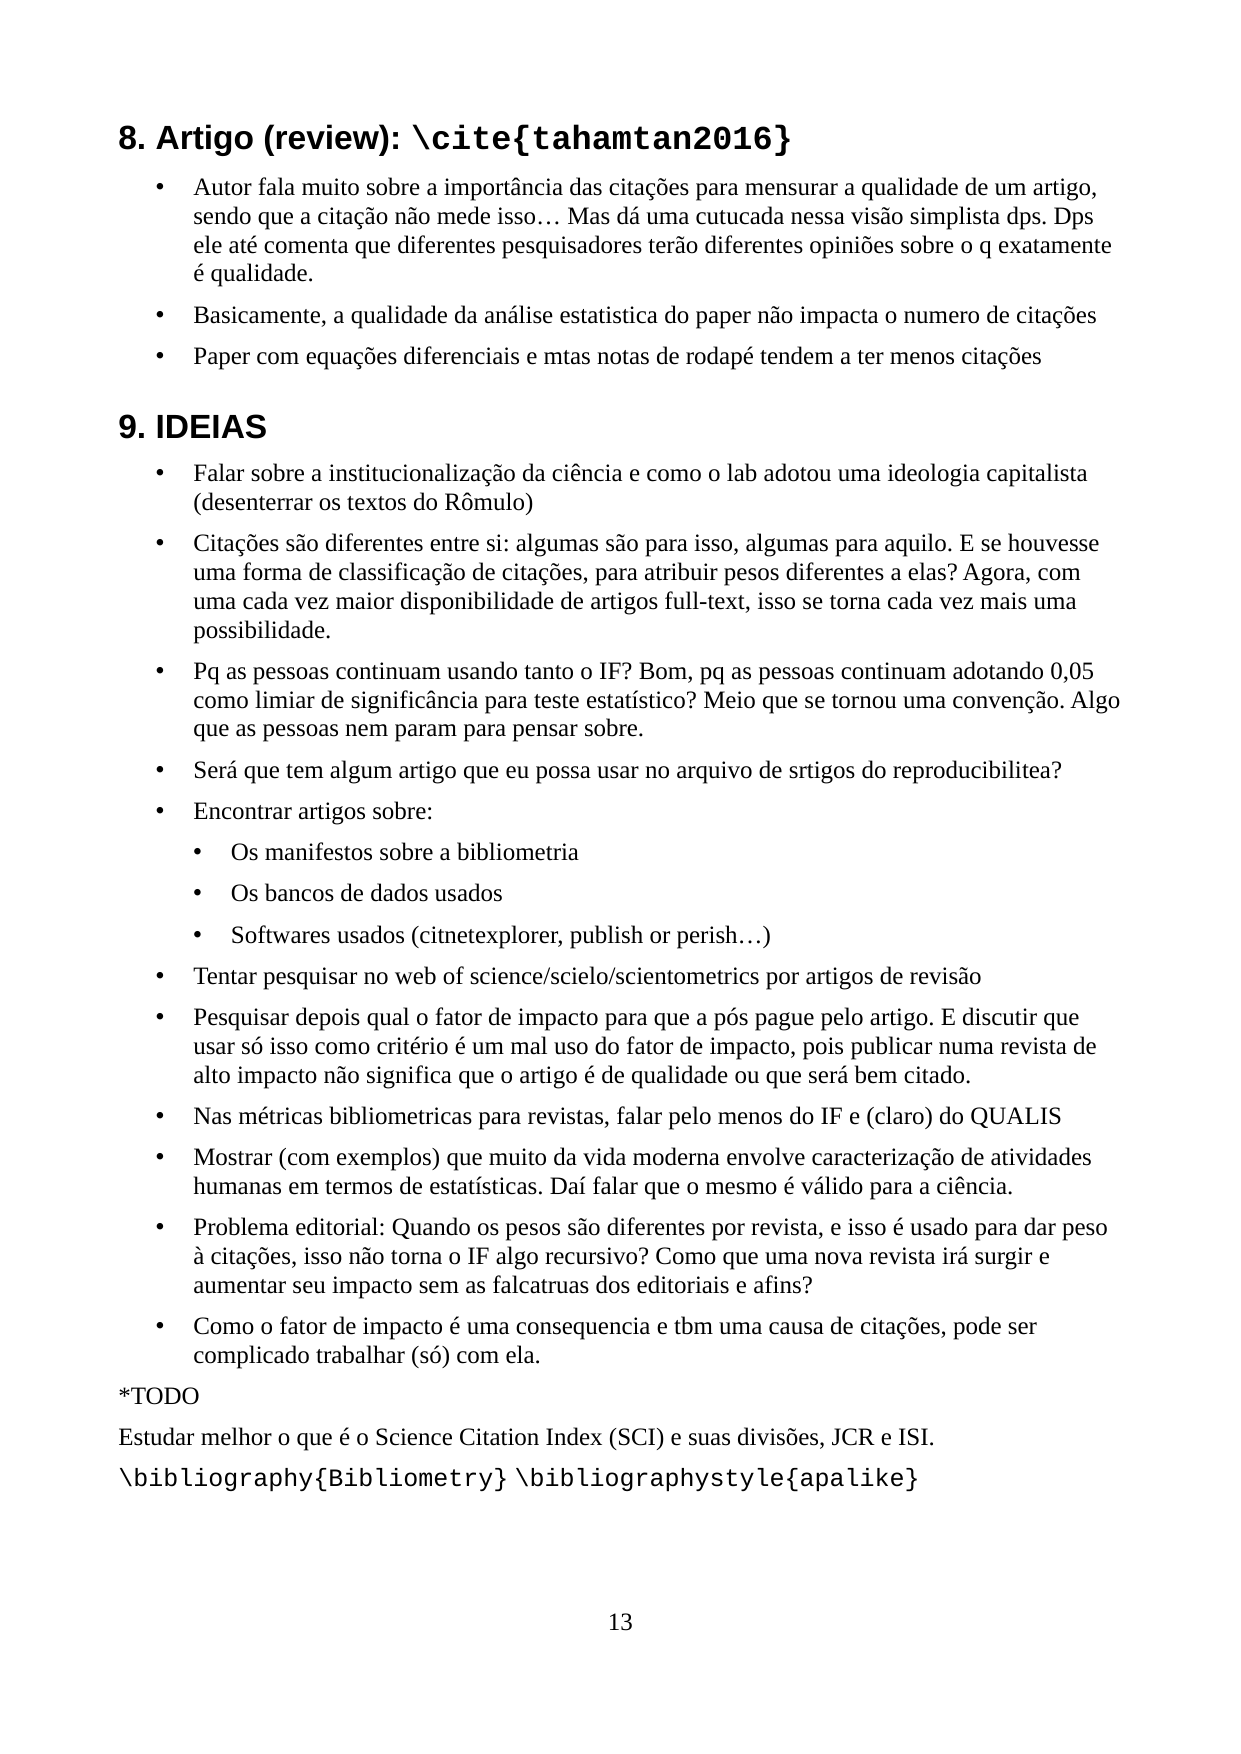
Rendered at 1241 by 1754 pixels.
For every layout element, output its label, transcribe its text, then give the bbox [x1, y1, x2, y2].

list Encontrar artigos sobre: [156, 796, 1122, 825]
subtitle IDEIAS [118, 407, 1122, 446]
list Paper com equações diferenciais e mtas notas de rodapé tendem a ter menos citações [156, 341, 1122, 370]
text Estudar melhor o que é o Science Citation Index (SCI) e suas divisões, JCR e ISI. [118, 1422, 1122, 1451]
text \bibliography{Bibliometry} \bibliographystyle{apalike} [118, 1463, 1122, 1494]
list Será que tem algum artigo que eu possa usar no arquivo de srtigos do reproducibilitea? [156, 755, 1122, 783]
list Citações são diferentes entre si: algumas são para isso, algumas para aquilo. E se houvesse uma forma de classificação de citações, para atribuir pesos diferentes a elas? Agora, com uma cada vez maior disponibilidade de artigos full-text, isso se torna cada vez mais uma possibilidade. [156, 528, 1122, 643]
list Tentar pesquisar no web of science/scielo/scientometrics por artigos de revisão [156, 961, 1122, 990]
list Softwares usados (citnetexplorer, publish or perish…) [193, 920, 1122, 948]
list Basicamente, a qualidade da análise estatistica do paper não impacta o numero de citações [156, 300, 1122, 328]
list Falar sobre a institucionalização da ciência e como o lab adotou uma ideologia capitalista (desenterrar os textos do Rômulo) [156, 458, 1122, 516]
list Nas métricas bibliometricas para revistas, falar pelo menos do IF e (claro) do QUALIS [156, 1101, 1122, 1130]
list Os manifestos sobre a bibliometria [193, 837, 1122, 866]
list Pesquisar depois qual o fator de impacto para que a pós pague pelo artigo. E discutir que usar só isso como critério é um mal uso do fator de impacto, pois publicar numa revista de alto impacto não significa que o artigo é de qualidade ou que será bem citado. [156, 1002, 1122, 1088]
list Os bancos de dados usados [193, 878, 1122, 907]
text *TODO [118, 1381, 1122, 1410]
list Como o fator de impacto é uma consequencia e tbm uma causa de citações, pode ser complicado trabalhar (só) com ela. [156, 1311, 1122, 1368]
list Mostrar (com exemplos) que muito da vida moderna envolve caracterização de atividades humanas em termos de estatísticas. Daí falar que o mesmo é válido para a ciência. [156, 1142, 1122, 1200]
list Pq as pessoas continuam usando tanto o IF? Bom, pq as pessoas continuam adotando 0,05 como limiar de significância para teste estatístico? Meio que se tornou uma convenção. Algo que as pessoas nem param para pensar sobre. [156, 656, 1122, 742]
subtitle Artigo (review): \cite{tahamtan2016} [118, 118, 1122, 160]
list Problema editorial: Quando os pesos são diferentes por revista, e isso é usado para dar peso à citações, isso não torna o IF algo recursivo? Como que uma nova revista irá surgir e aumentar seu impacto sem as falcatruas dos editoriais e afins? [156, 1212, 1122, 1298]
list Autor fala muito sobre a importância das citações para mensurar a qualidade de um artigo, sendo que a citação não mede isso… Mas dá uma cutucada nessa visão simplista dps. Dps ele até comenta que diferentes pesquisadores terão diferentes opiniões sobre o q exatamente é qualidade. [156, 172, 1122, 287]
